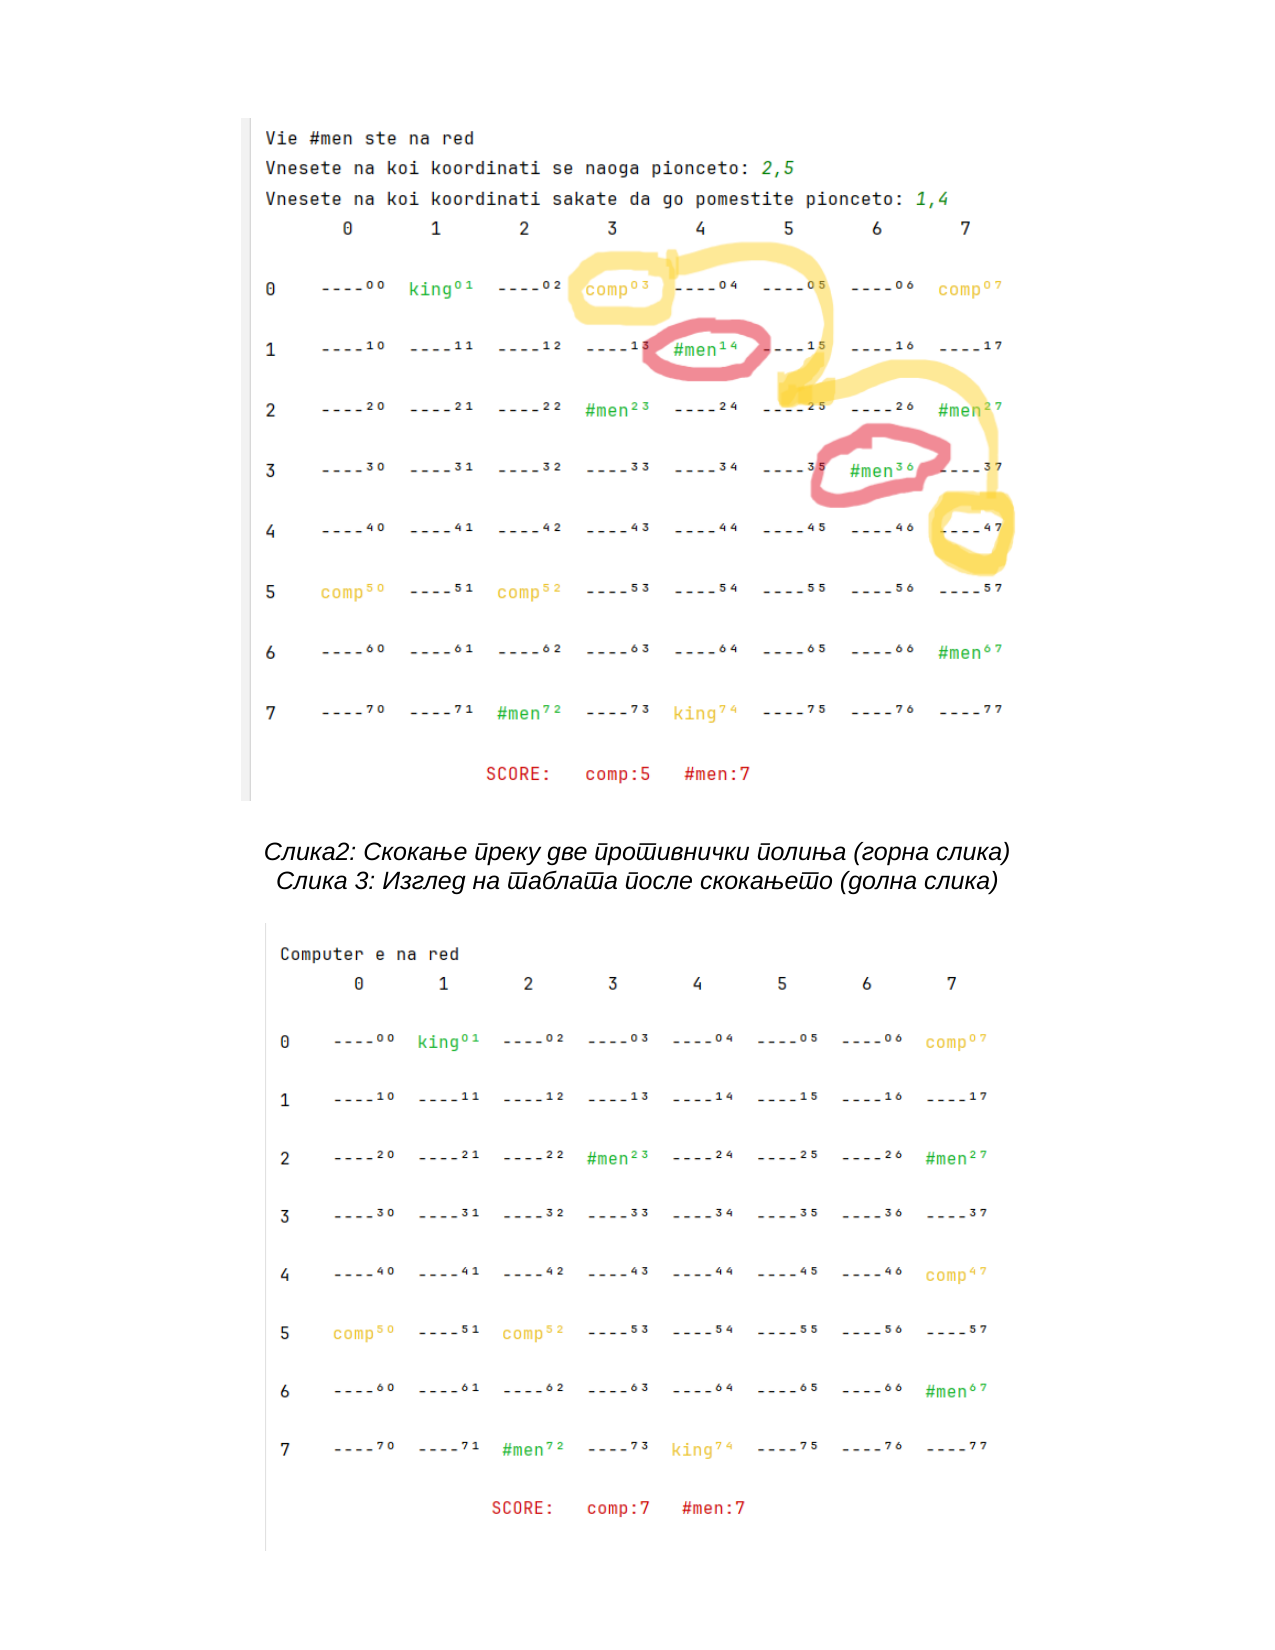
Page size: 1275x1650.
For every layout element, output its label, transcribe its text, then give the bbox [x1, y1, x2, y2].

picture [265, 923, 1010, 1551]
text Слика 3: Изглед на таблата после скокањето (долна слика) [118, 866, 1157, 894]
text Слика2: Скокање преку две противнички полиња (горна слика) [118, 837, 1157, 866]
picture [241, 118, 1034, 801]
